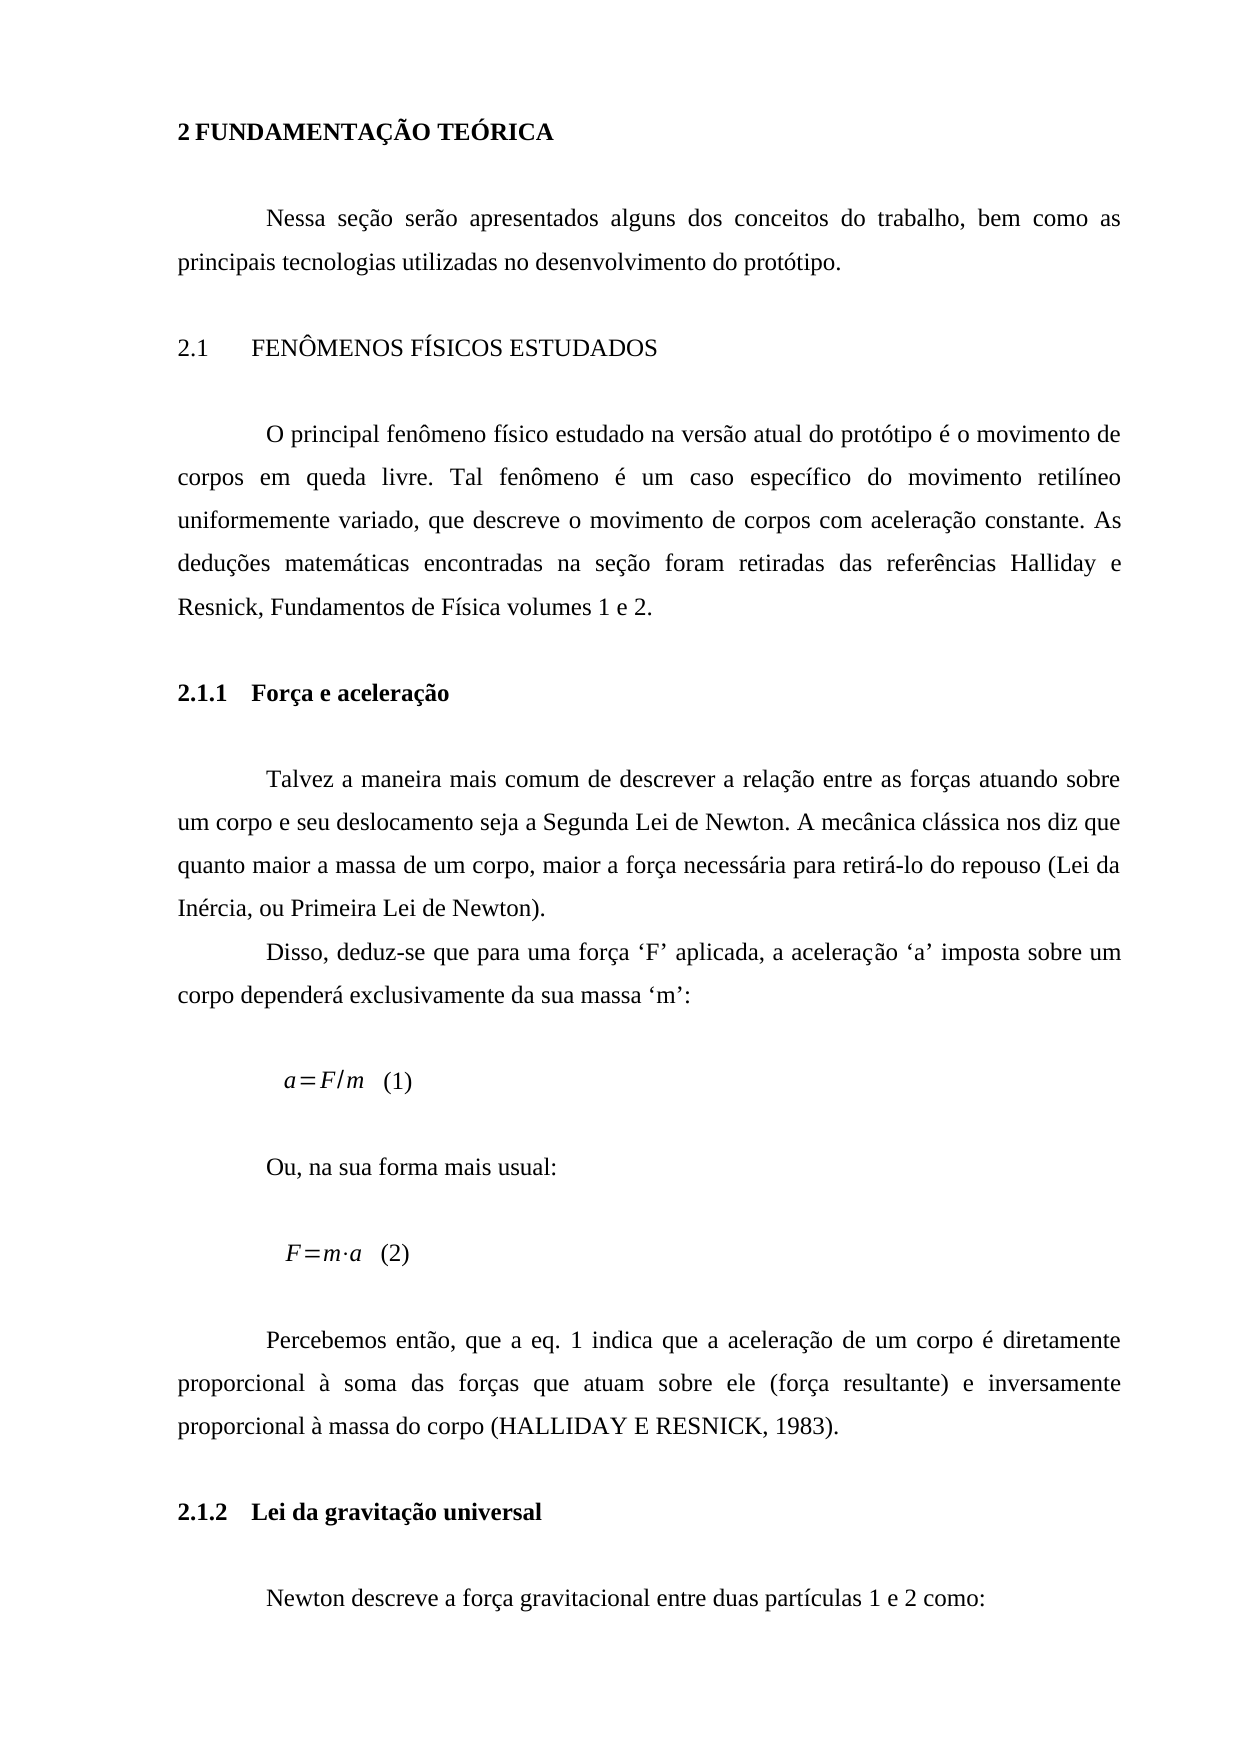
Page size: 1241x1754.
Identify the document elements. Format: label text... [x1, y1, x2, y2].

text (2) [0, 1238, 1240, 1267]
text Disso, deduz-se que para uma força ‘F’ aplicada, a aceleração ‘a’ imposta sobre um corpo dependerá exclusivamente da sua massa ‘m’: [0, 937, 1240, 1008]
subtitle FUNDAMENTAÇÃO TEÓRICA [177, 117, 1122, 146]
subtitle Lei da gravitação universal [0, 1497, 1240, 1526]
subtitle FENÔMENOS FÍSICOS ESTUDADOS [0, 333, 1240, 362]
text Percebemos então, que a eq. 1 indica que a aceleração de um corpo é diretamente proporcional à soma das forças que atuam sobre ele (força resultante) e inversamente proporcional à massa do corpo (HALLIDAY E RESNICK, 1983). [0, 1325, 1240, 1440]
text Talvez a maneira mais comum de descrever a relação entre as forças atuando sobre um corpo e seu deslocamento seja a Segunda Lei de Newton. A mecânica clássica nos diz que quanto maior a massa de um corpo, maior a força necessária para retirá-lo do repouso (Lei da Inércia, ou Primeira Lei de Newton). [0, 764, 1240, 922]
text Nessa seção serão apresentados alguns dos conceitos do trabalho, bem como as principais tecnologias utilizadas no desenvolvimento do protótipo. [0, 203, 1240, 275]
text O principal fenômeno físico estudado na versão atual do protótipo é o movimento de corpos em queda livre. Tal fenômeno é um caso específico do movimento retilíneo uniformemente variado, que descreve o movimento de corpos com aceleração constante. As deduções matemáticas encontradas na seção foram retiradas das referências Halliday e Resnick, Fundamentos de Física volumes 1 e 2. [0, 419, 1240, 620]
subtitle Força e aceleração [0, 678, 1240, 707]
text Newton descreve a força gravitacional entre duas partículas 1 e 2 como: [0, 1583, 1240, 1612]
text (1) [0, 1066, 1240, 1095]
text Ou, na sua forma mais usual: [0, 1152, 1240, 1181]
